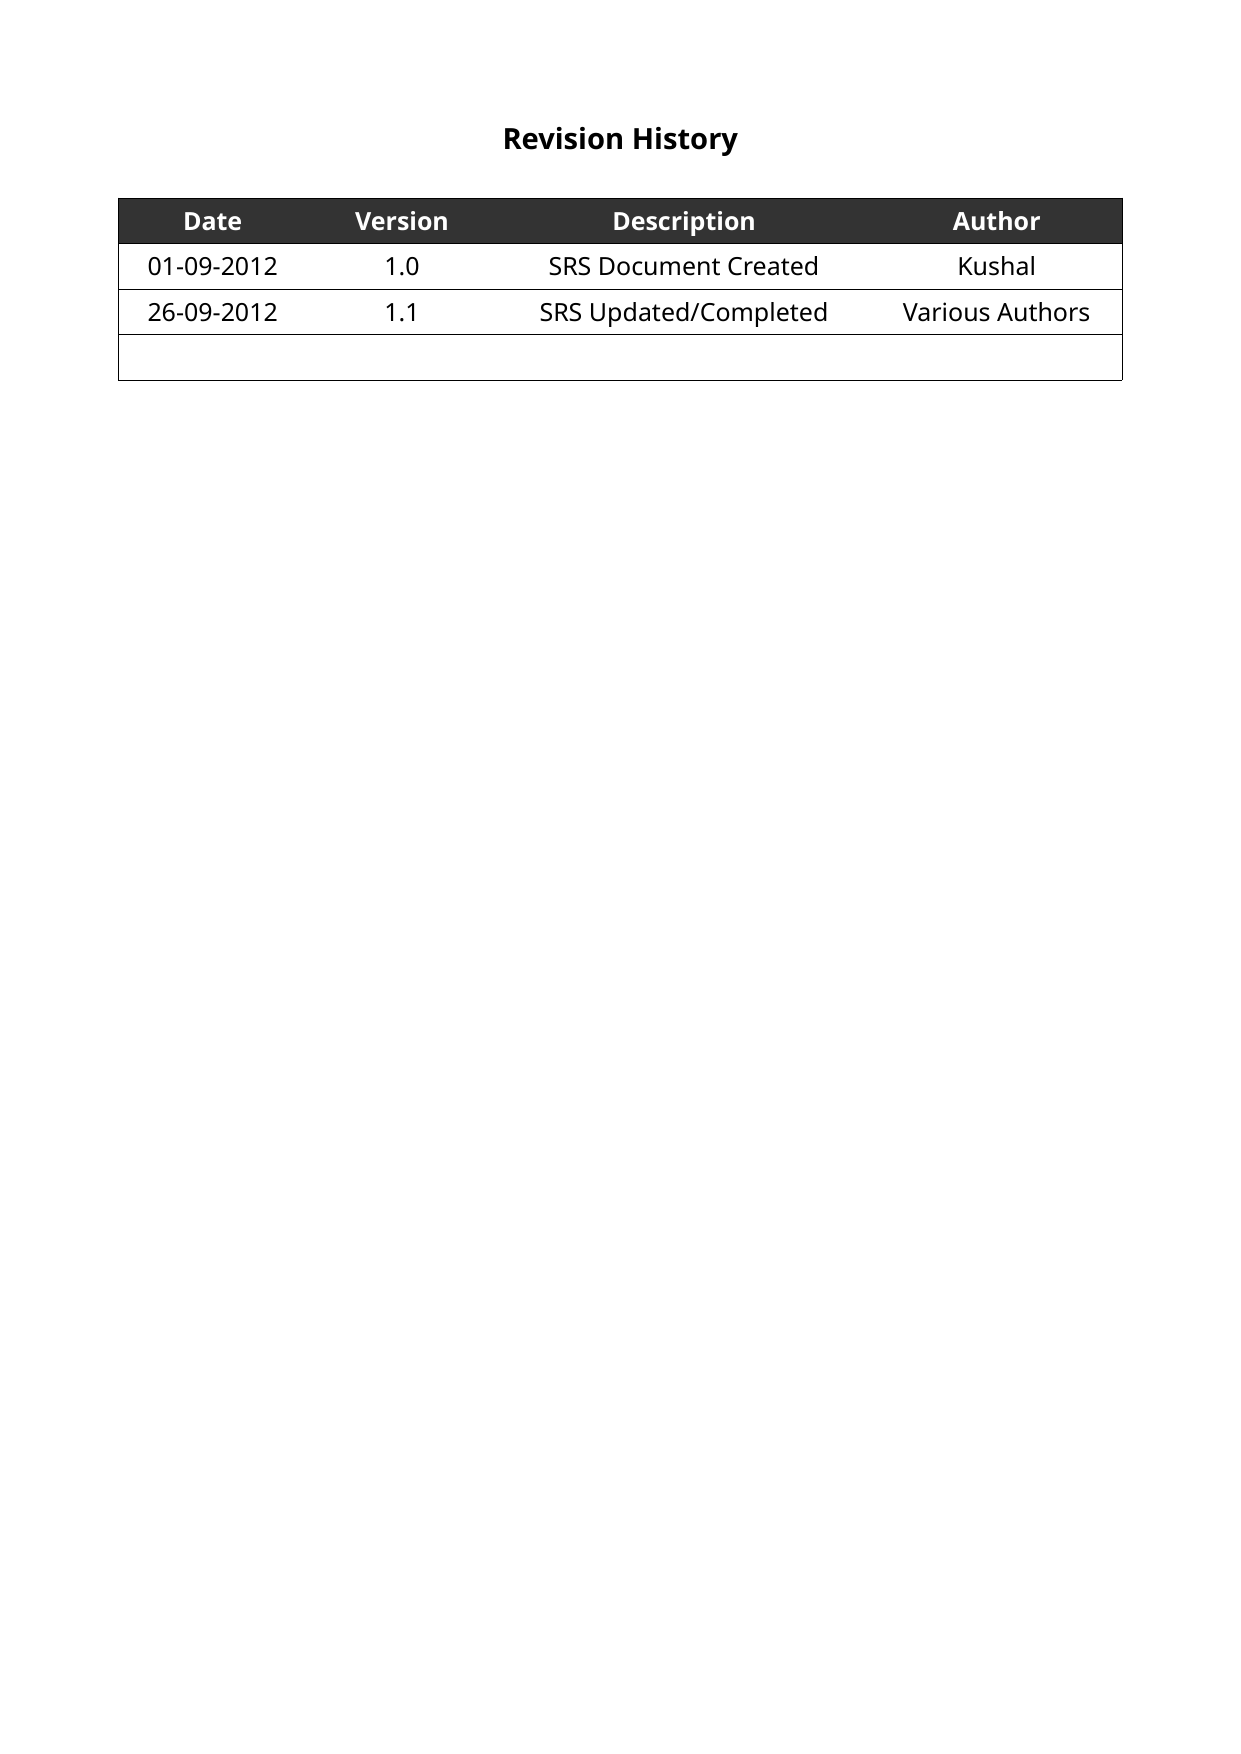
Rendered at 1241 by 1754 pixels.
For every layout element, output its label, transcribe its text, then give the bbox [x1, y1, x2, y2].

table_header Description [497, 199, 871, 243]
table_cell SRS Updated/Completed [497, 290, 871, 334]
table_cell SRS Document Created [497, 244, 871, 289]
table_header Date [119, 199, 307, 243]
table_cell Kushal [871, 244, 1122, 289]
table_cell 1.0 [307, 244, 497, 289]
table_cell 26-09-2012 [119, 290, 307, 334]
table_cell [497, 335, 871, 380]
table_cell 01-09-2012 [119, 244, 307, 289]
table_header Version [307, 199, 497, 243]
table_cell Various Authors [871, 290, 1122, 334]
table_cell 1.1 [307, 290, 497, 334]
table_header Author [871, 199, 1122, 243]
text Revision History [118, 118, 1122, 158]
table_cell [871, 335, 1122, 380]
table_cell [119, 335, 307, 380]
table_cell [307, 335, 497, 380]
